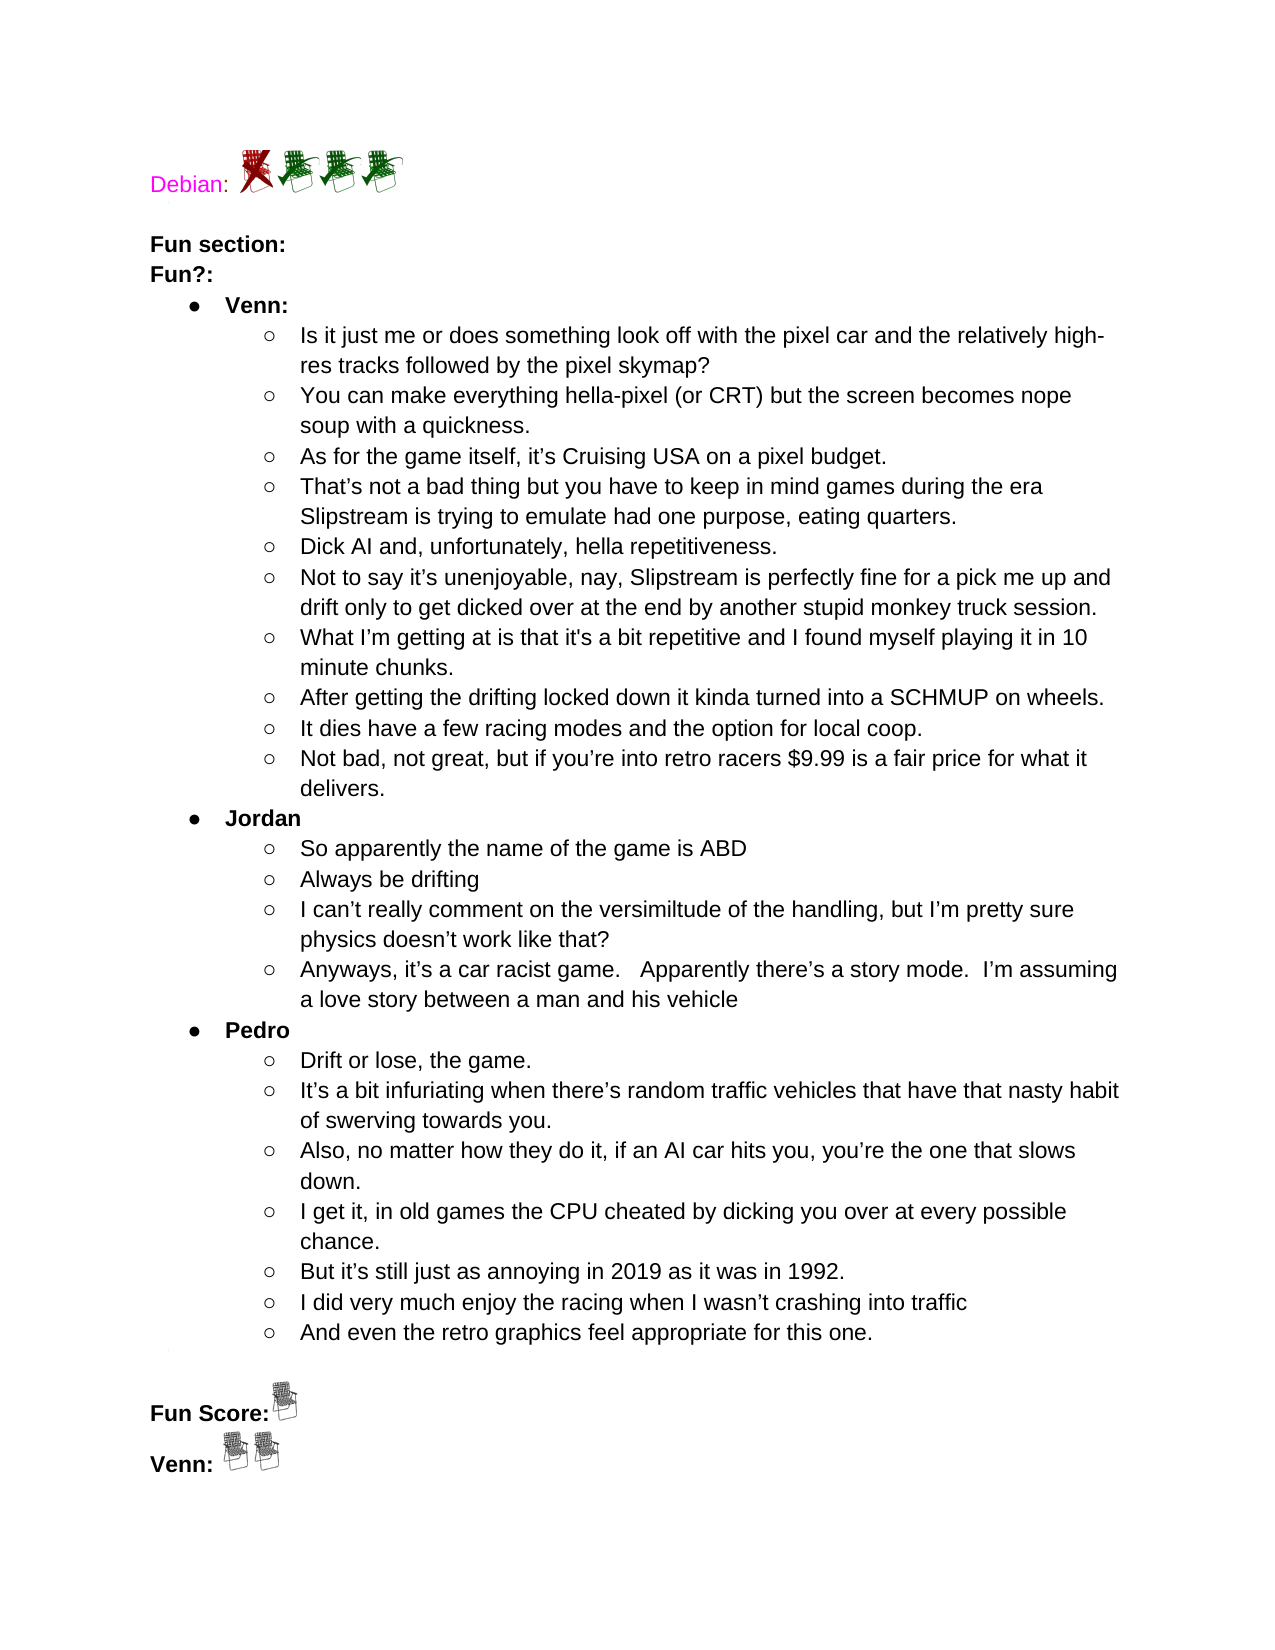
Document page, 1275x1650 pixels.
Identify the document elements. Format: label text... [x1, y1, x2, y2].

list Dick AI and, unfortunately, hella repetitiveness. [262, 533, 1125, 560]
text Fun Score: [150, 1379, 1125, 1426]
list But it’s still just as annoying in 2019 as it was in 1992. [262, 1258, 1125, 1285]
list Anyways, it’s a car racist game. Apparently there’s a story mode. I’m assuming a love story between a man and his vehicle [262, 956, 1125, 1013]
list Also, no matter how they do it, if an AI car hits you, you’re the one that slows down. [262, 1137, 1125, 1194]
list Pedro [187, 1017, 1125, 1043]
list You can make everything hella-pixel (or CRT) but the screen becomes nope soup with a quickness. [262, 382, 1125, 439]
text Fun?: [150, 261, 1125, 288]
list It dies have a few racing modes and the option for local coop. [262, 714, 1125, 741]
list After getting the drifting locked down it kinda turned into a SCHMUP on wheels. [262, 684, 1125, 711]
list Is it just me or does something look off with the pixel car and the relatively high-res tracks followed by the pixel skymap? [262, 322, 1125, 378]
list Always be drifting [262, 866, 1125, 892]
list I get it, in old games the CPU cheated by dicking you over at every possible chance. [262, 1198, 1125, 1254]
list And even the retro graphics feel appropriate for this one. [262, 1319, 1125, 1345]
text Fun section: [150, 231, 1125, 258]
list Venn: [187, 292, 1125, 318]
text Venn: [150, 1430, 1125, 1477]
list That’s not a bad thing but you have to keep in mind games during the era Slipstream is trying to emulate had one purpose, eating quarters. [262, 473, 1125, 529]
list So apparently the name of the game is ABD [262, 835, 1125, 862]
picture [235, 150, 403, 193]
list Not bad, not great, but if you’re into retro racers $9.99 is a fair price for what it delivers. [262, 745, 1125, 801]
picture [220, 1430, 283, 1472]
list It’s a bit infuriating when there’s random traffic vehicles that have that nasty habit of swerving towards you. [262, 1077, 1125, 1134]
list I did very much enjoy the racing when I wasn’t crashing into traffic [262, 1288, 1125, 1315]
list Drift or lose, the game. [262, 1047, 1125, 1073]
list I can’t really comment on the versimiltude of the handling, but I’m pretty sure physics doesn’t work like that? [262, 896, 1125, 952]
list Jordan [187, 805, 1125, 832]
list What I’m getting at is that it's a bit repetitive and I found myself playing it in 10 minute chunks. [262, 624, 1125, 681]
picture [269, 1379, 301, 1422]
text Debian: [150, 150, 1125, 197]
list As for the game itself, it’s Cruising USA on a pixel budget. [262, 443, 1125, 469]
list Not to say it’s unenjoyable, nay, Slipstream is perfectly fine for a pick me up and drift only to get dicked over at the end by another stupid monkey truck session. [262, 563, 1125, 620]
